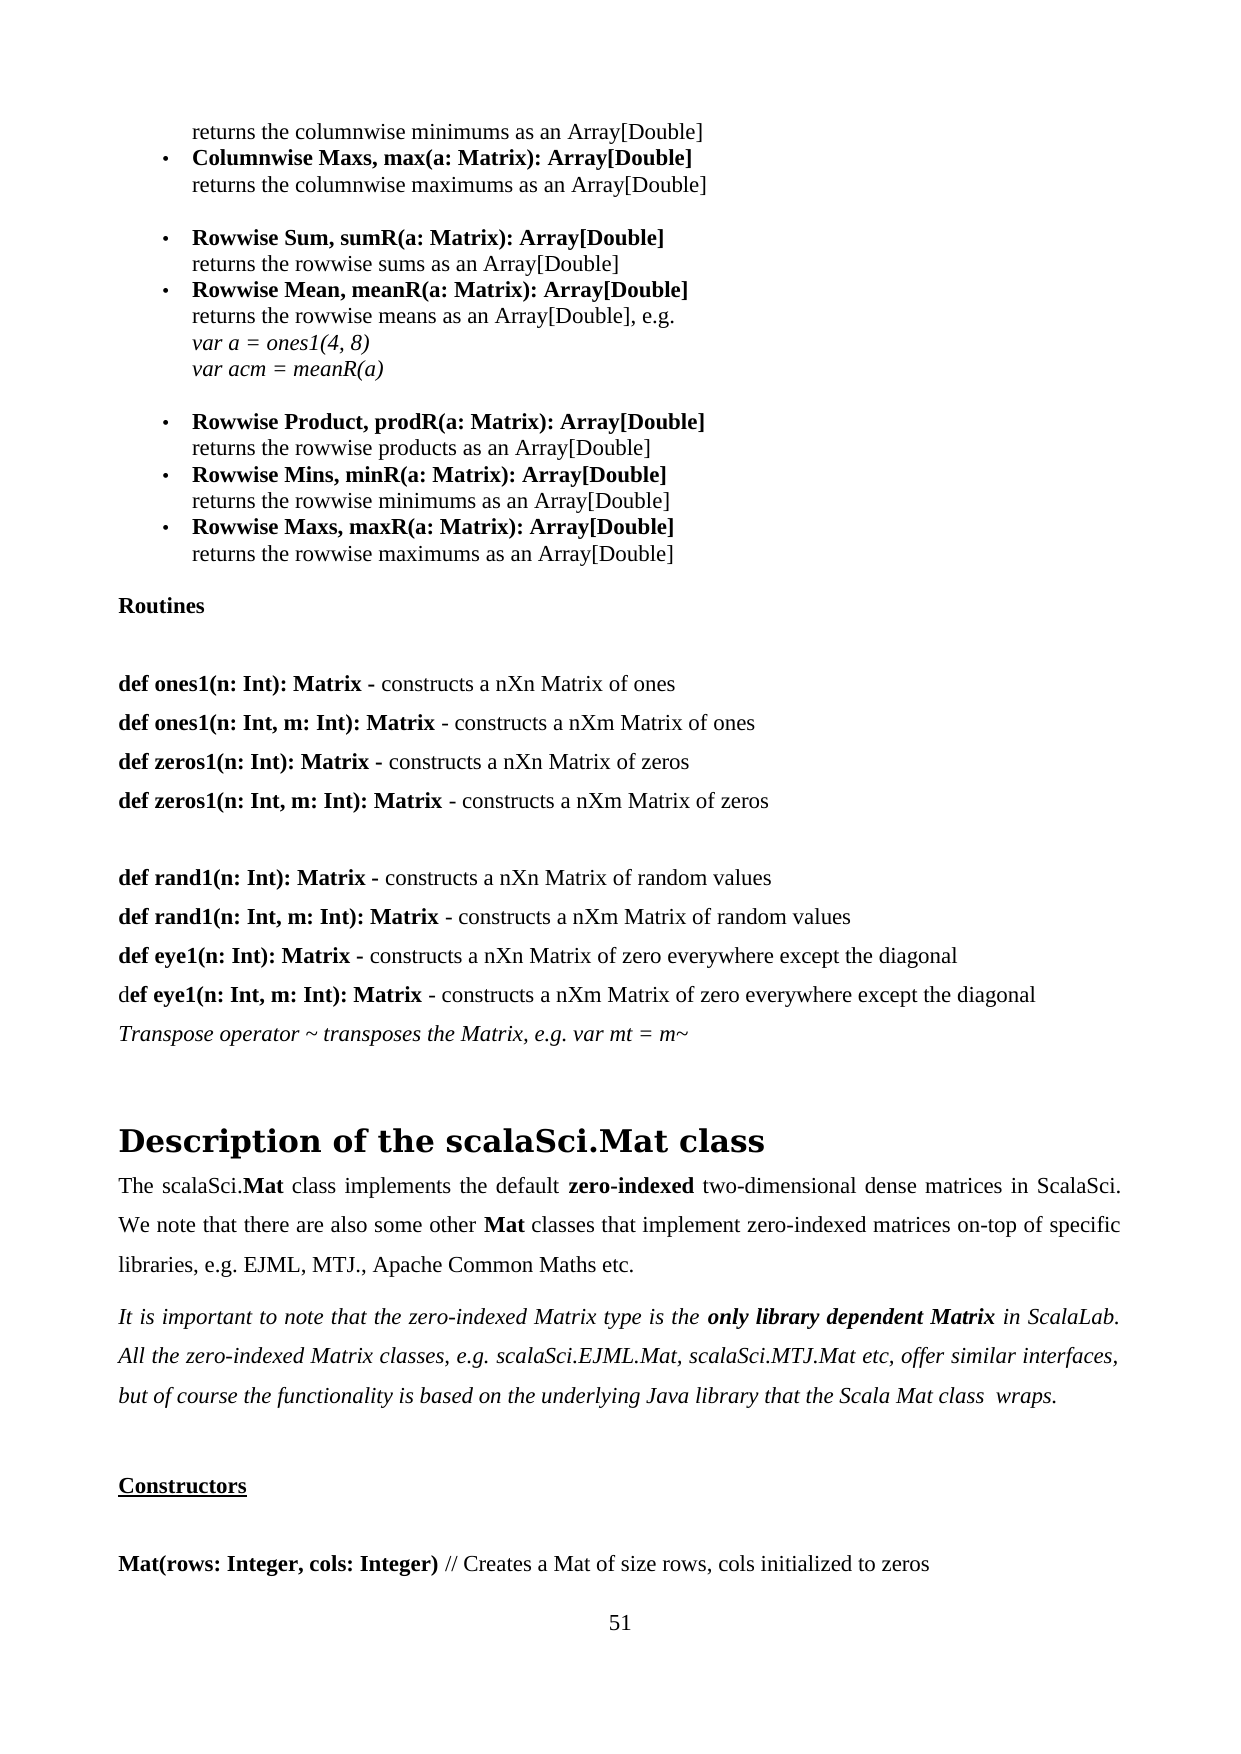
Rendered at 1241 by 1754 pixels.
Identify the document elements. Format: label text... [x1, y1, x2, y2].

list Rowwise Mean, meanR(a: Matrix): Array[Double] [162, 276, 1122, 303]
text Constructors [118, 1473, 1122, 1499]
text def eye1(n: Int): Matrix - constructs a nXn Matrix of zero everywhere except the diagonal [118, 942, 1122, 968]
list returns the rowwise means as an Array[Double], e.g. [162, 303, 1122, 329]
text Transpose operator ~ transposes the Matrix, e.g. var mt = m~ [118, 1020, 1122, 1046]
text def zeros1(n: Int): Matrix - constructs a nXn Matrix of zeros [118, 748, 1122, 774]
text def rand1(n: Int): Matrix - constructs a nXn Matrix of random values [118, 864, 1122, 891]
text def eye1(n: Int, m: Int): Matrix - constructs a nXm Matrix of zero everywhere except the diagonal [118, 981, 1122, 1007]
text def ones1(n: Int): Matrix - constructs a nXn Matrix of ones [118, 670, 1122, 697]
list returns the rowwise maximums as an Array[Double] [162, 540, 1122, 566]
text The scalaSci.Mat class implements the default zero-indexed two-dimensional dense matrices in ScalaSci. We note that there are also some other Mat classes that implement zero-indexed matrices on-top of specific libraries, e.g. EJML, MTJ., Apache Common Maths etc. [118, 1172, 1122, 1277]
list var acm = meanR(a) [162, 355, 1122, 382]
list Rowwise Mins, minR(a: Matrix): Array[Double] [162, 461, 1122, 487]
text It is important to note that the zero-indexed Matrix type is the only library dependent Matrix in ScalaLab. All the zero-indexed Matrix classes, e.g. scalaSci.EJML.Mat, scalaSci.MTJ.Mat etc, offer similar interfaces, but of course the functionality is based on the underlying Java library that the Scala Mat class wraps. [118, 1303, 1122, 1408]
list returns the rowwise products as an Array[Double] [162, 434, 1122, 461]
list Rowwise Product, prodR(a: Matrix): Array[Double] [162, 408, 1122, 434]
list returns the rowwise minimums as an Array[Double] [162, 487, 1122, 513]
subtitle Description of the scalaSci.Mat class [118, 1123, 1122, 1159]
list Columnwise Maxs, max(a: Matrix): Array[Double] [162, 144, 1122, 171]
list Rowwise Maxs, maxR(a: Matrix): Array[Double] [162, 513, 1122, 540]
list Rowwise Sum, sumR(a: Matrix): Array[Double] [162, 223, 1122, 250]
text def rand1(n: Int, m: Int): Matrix - constructs a nXm Matrix of random values [118, 903, 1122, 930]
text Routines [118, 592, 1122, 619]
list returns the columnwise maximums as an Array[Double] [162, 171, 1122, 197]
list returns the rowwise sums as an Array[Double] [162, 250, 1122, 276]
text Mat(rows: Integer, cols: Integer) // Creates a Mat of size rows, cols initialized to zeros [118, 1550, 1122, 1577]
text def ones1(n: Int, m: Int): Matrix - constructs a nXm Matrix of ones [118, 709, 1122, 735]
list returns the columnwise minimums as an Array[Double] [162, 118, 1122, 144]
text def zeros1(n: Int, m: Int): Matrix - constructs a nXm Matrix of zeros [118, 787, 1122, 813]
list var a = ones1(4, 8) [162, 329, 1122, 355]
